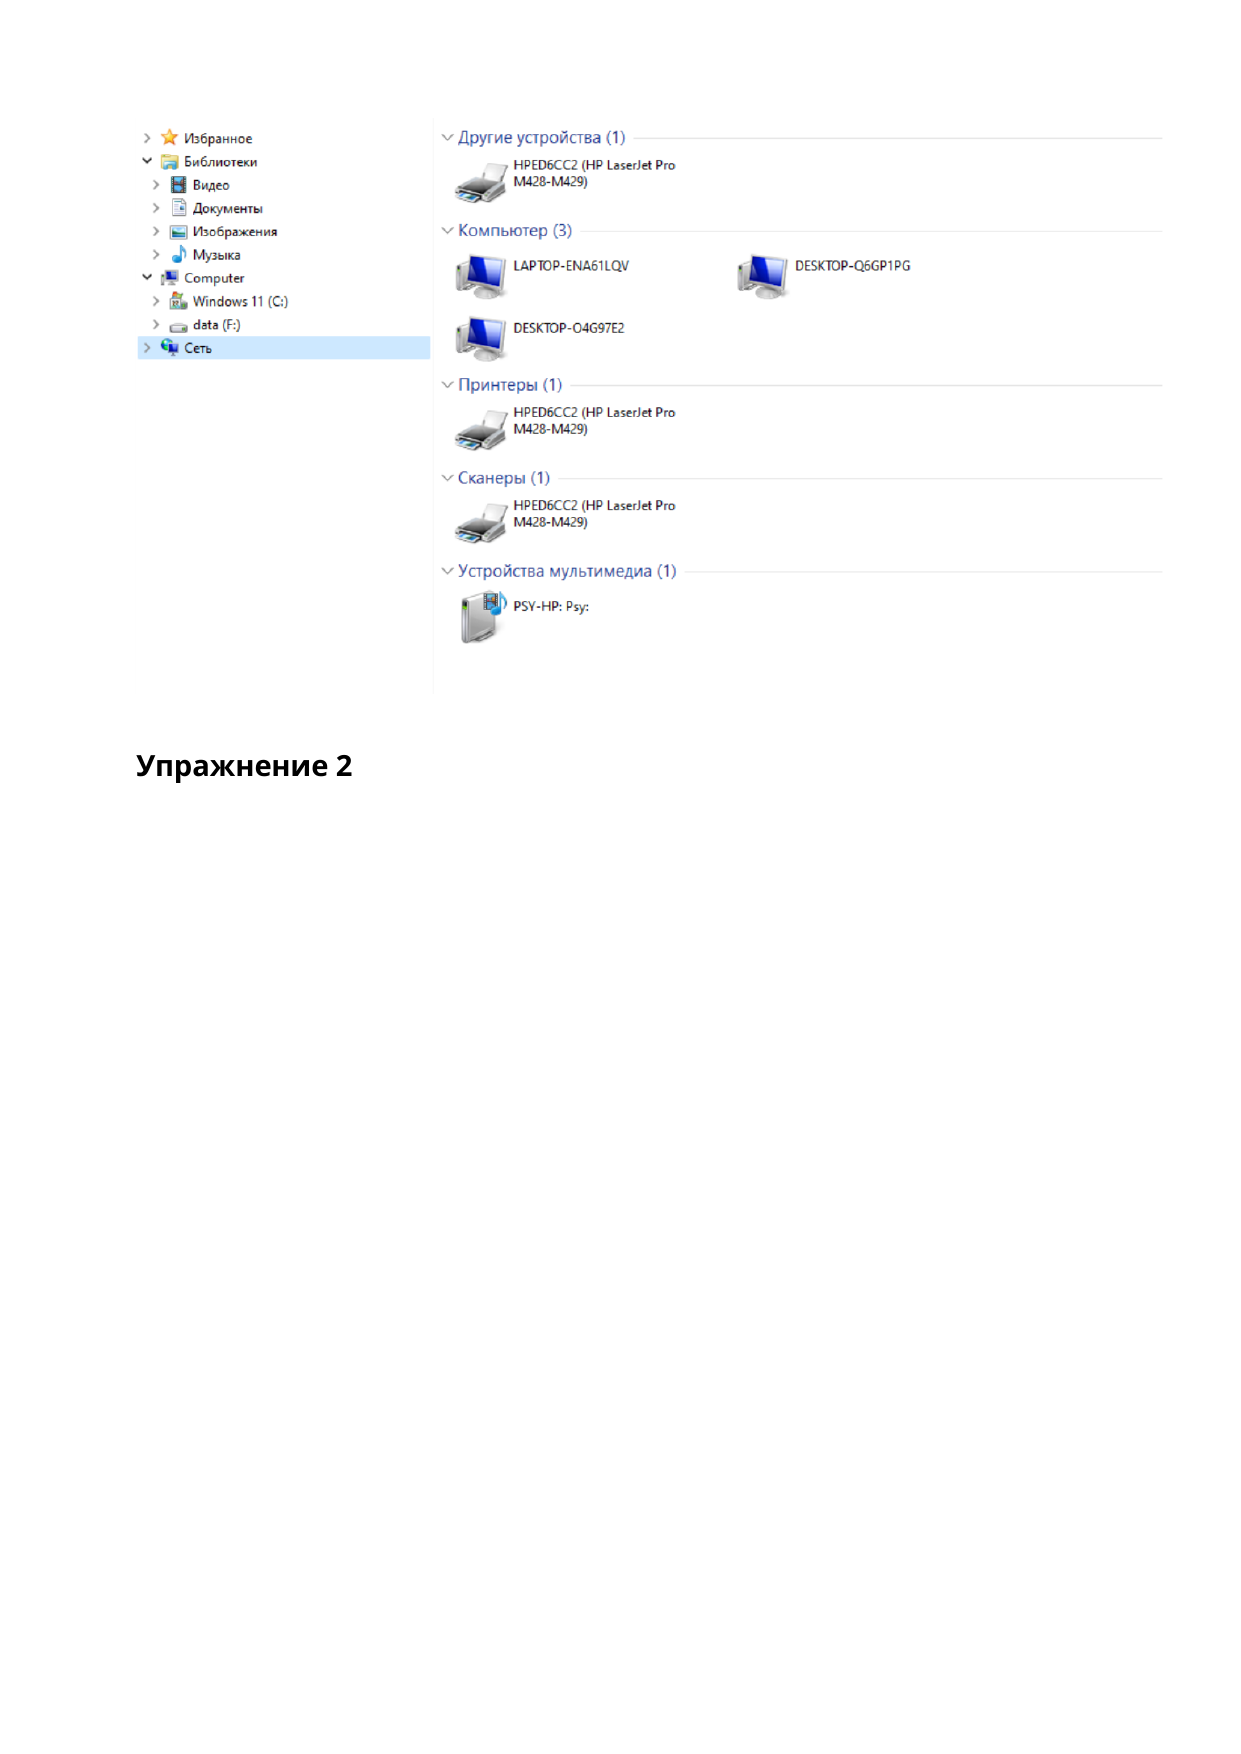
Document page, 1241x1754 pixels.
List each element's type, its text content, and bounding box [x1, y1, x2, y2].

subtitle Упражнение 2 [136, 745, 1163, 785]
